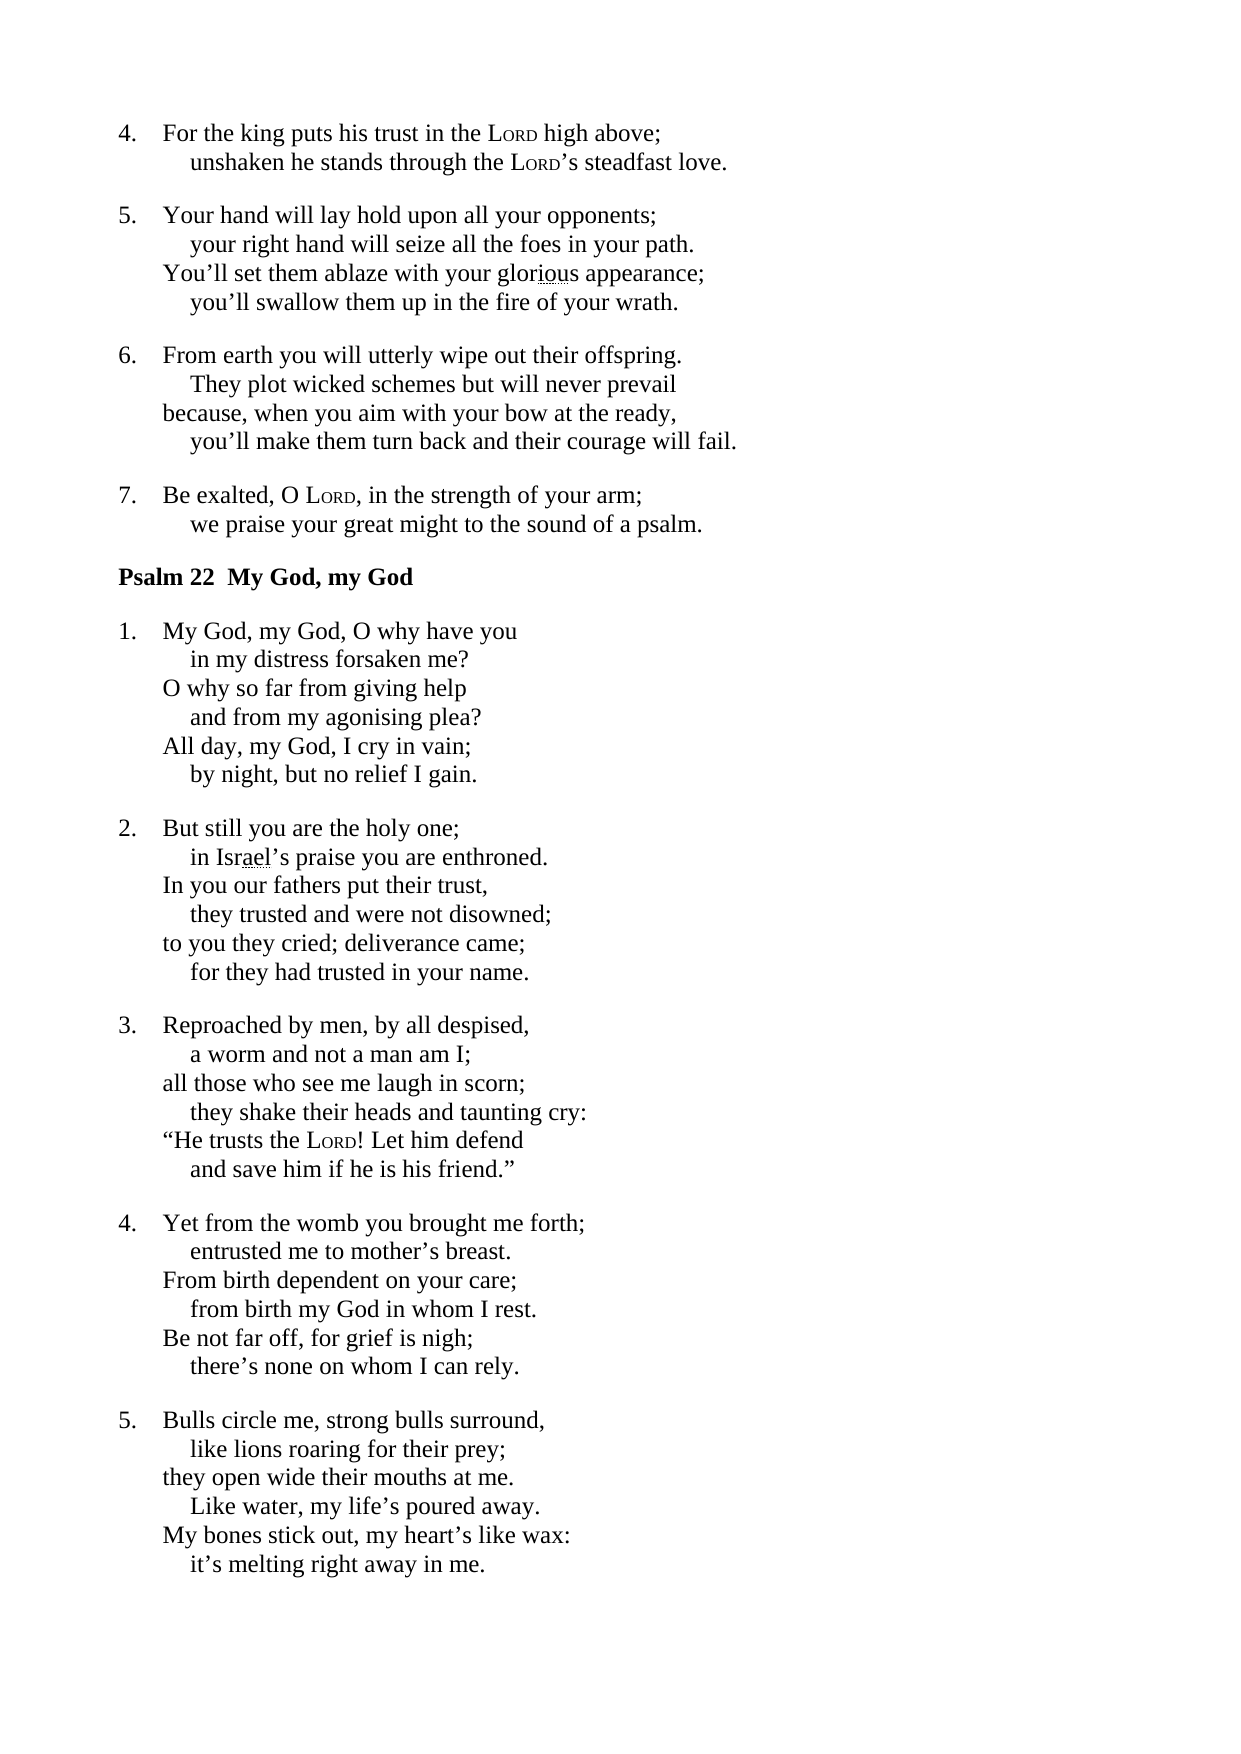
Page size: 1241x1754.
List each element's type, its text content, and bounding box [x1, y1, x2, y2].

text 5. Your hand will lay hold upon all your opponents; [118, 200, 1122, 229]
text 7. Be exalted, O Lord, in the strength of your arm; [118, 480, 1122, 509]
text your right hand will seize all the foes in your path. [171, 229, 1122, 258]
text O why so far from giving help [162, 673, 1122, 702]
text you’ll swallow them up in the fire of your wrath. [171, 287, 1122, 315]
text and save him if he is his friend.” [171, 1154, 1122, 1183]
text there’s none on whom I can rely. [171, 1351, 1122, 1380]
text by night, but no relief I gain. [171, 759, 1122, 788]
text unshaken he stands through the Lord’s steadfast love. [171, 147, 1122, 176]
text “He trusts the Lord! Let him defend [162, 1125, 1122, 1154]
text My bones stick out, my heart’s like wax: [162, 1520, 1122, 1549]
text from birth my God in whom I rest. [171, 1294, 1122, 1323]
text because, when you aim with your bow at the ready, [162, 398, 1122, 426]
text 1. My God, my God, O why have you [118, 616, 1122, 644]
text all those who see me laugh in scorn; [162, 1068, 1122, 1097]
text and from my agonising plea? [171, 702, 1122, 731]
text All day, my God, I cry in vain; [162, 731, 1122, 759]
text you’ll make them turn back and their courage will fail. [171, 426, 1122, 455]
text 3. Reproached by men, by all despised, [118, 1010, 1122, 1039]
text Like water, my life’s poured away. [171, 1491, 1122, 1520]
text 2. But still you are the holy one; [118, 813, 1122, 842]
text for they had trusted in your name. [171, 957, 1122, 986]
text They plot wicked schemes but will never prevail [171, 369, 1122, 398]
text they shake their heads and taunting cry: [171, 1097, 1122, 1125]
subtitle Psalm 22 My God, my God [118, 562, 1122, 591]
text a worm and not a man am I; [171, 1039, 1122, 1068]
text In you our fathers put their trust, [162, 871, 1122, 899]
text they open wide their mouths at me. [162, 1462, 1122, 1491]
text You’ll set them ablaze with your glorious appearance; [162, 258, 1122, 287]
text 4. Yet from the womb you brought me forth; [118, 1208, 1122, 1236]
text 4. For the king puts his trust in the Lord high above; [118, 118, 1122, 147]
text like lions roaring for their prey; [171, 1434, 1122, 1462]
text Be not far off, for grief is nigh; [162, 1323, 1122, 1351]
text 5. Bulls circle me, strong bulls surround, [118, 1405, 1122, 1434]
text in my distress forsaken me? [171, 644, 1122, 673]
text to you they cried; deliverance came; [162, 928, 1122, 957]
text it’s melting right away in me. [171, 1549, 1122, 1577]
text in Israel’s praise you are enthroned. [171, 842, 1122, 871]
text From birth dependent on your care; [162, 1265, 1122, 1294]
text we praise your great might to the sound of a psalm. [171, 509, 1122, 537]
text entrusted me to mother’s breast. [171, 1236, 1122, 1265]
text 6. From earth you will utterly wipe out their offspring. [118, 340, 1122, 369]
text they trusted and were not disowned; [171, 899, 1122, 928]
